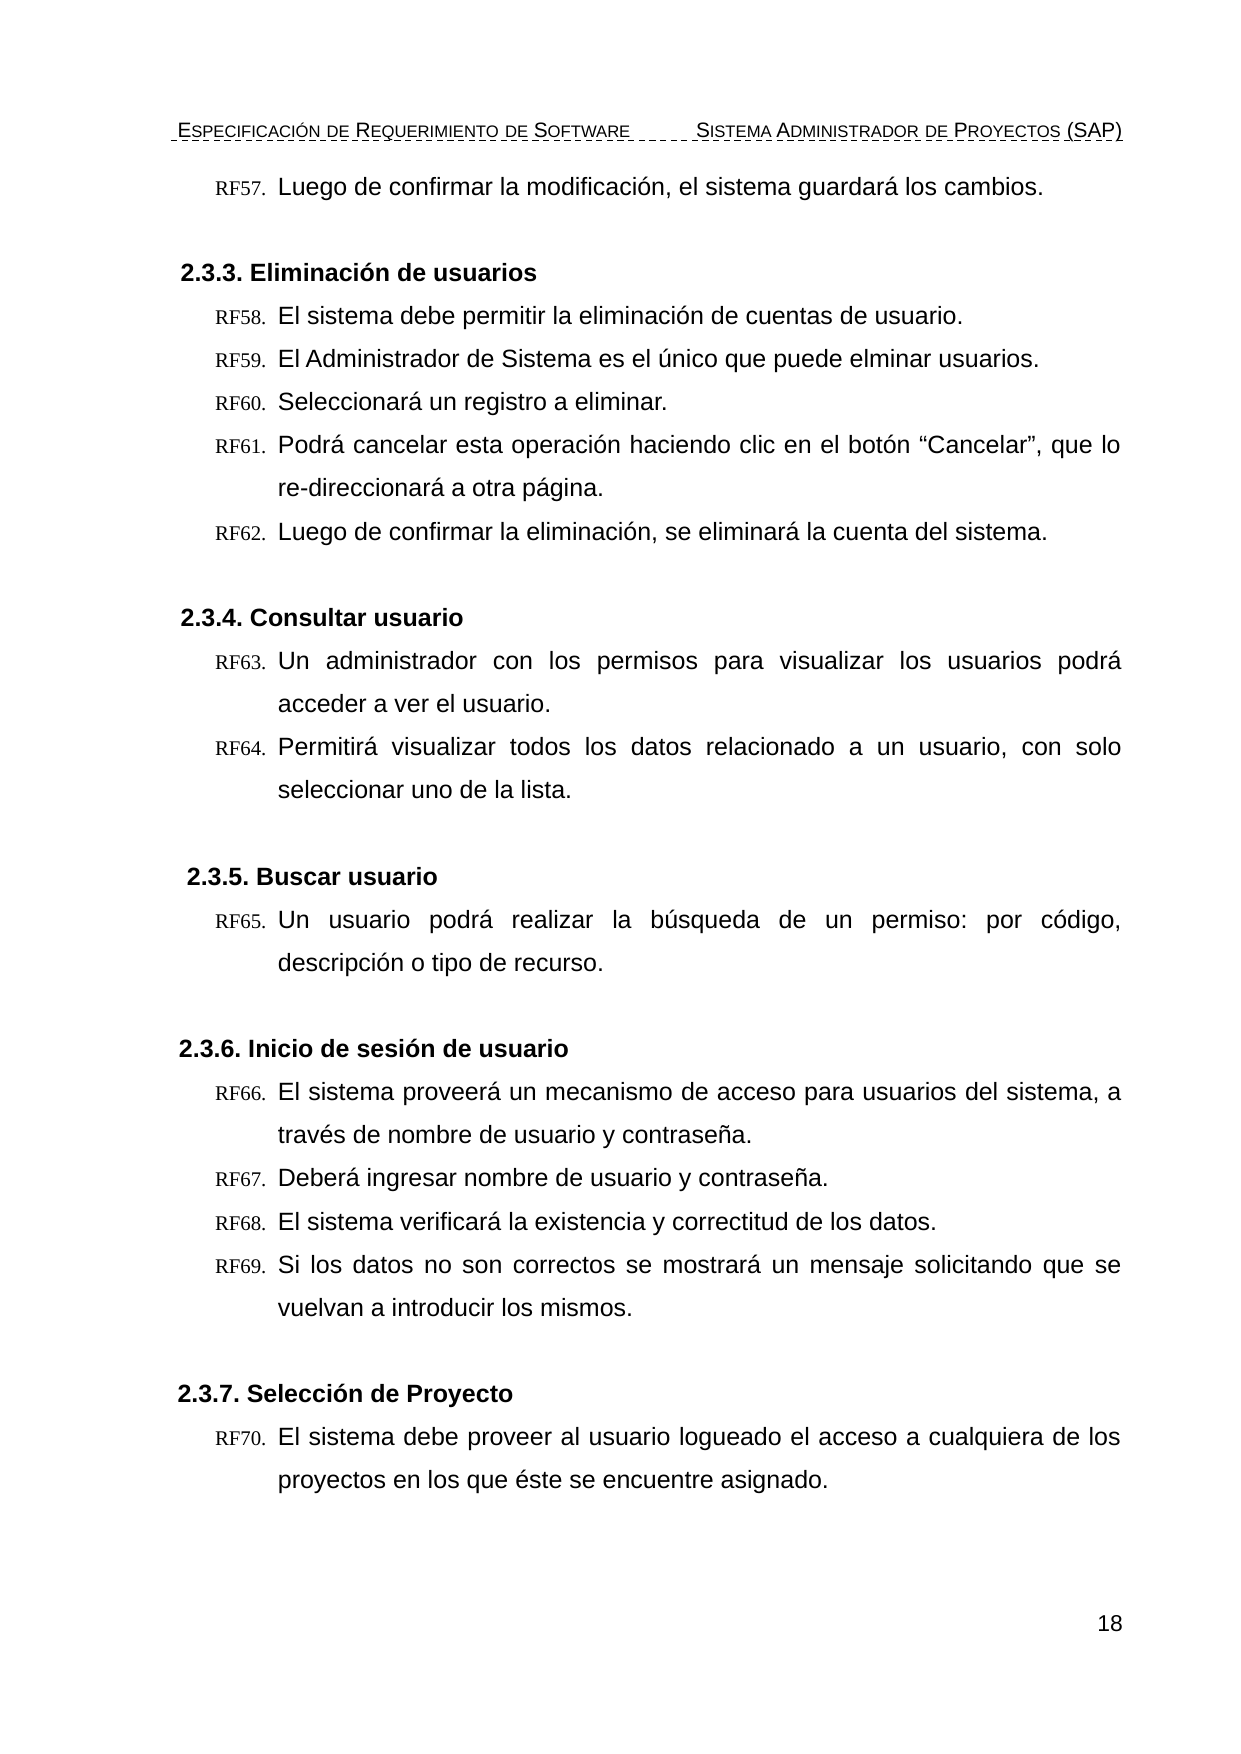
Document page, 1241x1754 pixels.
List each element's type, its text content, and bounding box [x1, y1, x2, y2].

list Podrá cancelar esta operación haciendo clic en el botón “Cancelar”, que lo re-direccionará a otra página. [215, 430, 1122, 502]
list 2.3.5. Buscar usuario [124, 862, 1122, 890]
list 2.3.3. Eliminación de usuarios [117, 258, 1122, 287]
list Un administrador con los permisos para visualizar los usuarios podrá acceder a ver el usuario. [215, 646, 1122, 718]
list Luego de confirmar la modificación, el sistema guardará los cambios. [215, 172, 1122, 200]
list Deberá ingresar nombre de usuario y contraseña. [215, 1163, 1122, 1192]
list 2.3.7. Selección de Proyecto [114, 1379, 1122, 1408]
list 2.3.4. Consultar usuario [117, 603, 1122, 632]
list El sistema debe proveer al usuario logueado el acceso a cualquiera de los proyectos en los que éste se encuentre asignado. [215, 1422, 1122, 1494]
list Si los datos no son correctos se mostrará un mensaje solicitando que se vuelvan a introducir los mismos. [215, 1250, 1122, 1322]
list El sistema debe permitir la eliminación de cuentas de usuario. [215, 301, 1122, 330]
list 2.3.6. Inicio de sesión de usuario [116, 1034, 1122, 1063]
list Luego de confirmar la eliminación, se eliminará la cuenta del sistema. [215, 517, 1122, 545]
list El sistema verificará la existencia y correctitud de los datos. [215, 1207, 1122, 1235]
list El Administrador de Sistema es el único que puede elminar usuarios. [215, 344, 1122, 373]
list Un usuario podrá realizar la búsqueda de un permiso: por código, descripción o tipo de recurso. [215, 905, 1122, 977]
list Seleccionará un registro a eliminar. [215, 387, 1122, 416]
list El sistema proveerá un mecanismo de acceso para usuarios del sistema, a través de nombre de usuario y contraseña. [215, 1077, 1122, 1149]
list Permitirá visualizar todos los datos relacionado a un usuario, con solo seleccionar uno de la lista. [215, 732, 1122, 804]
